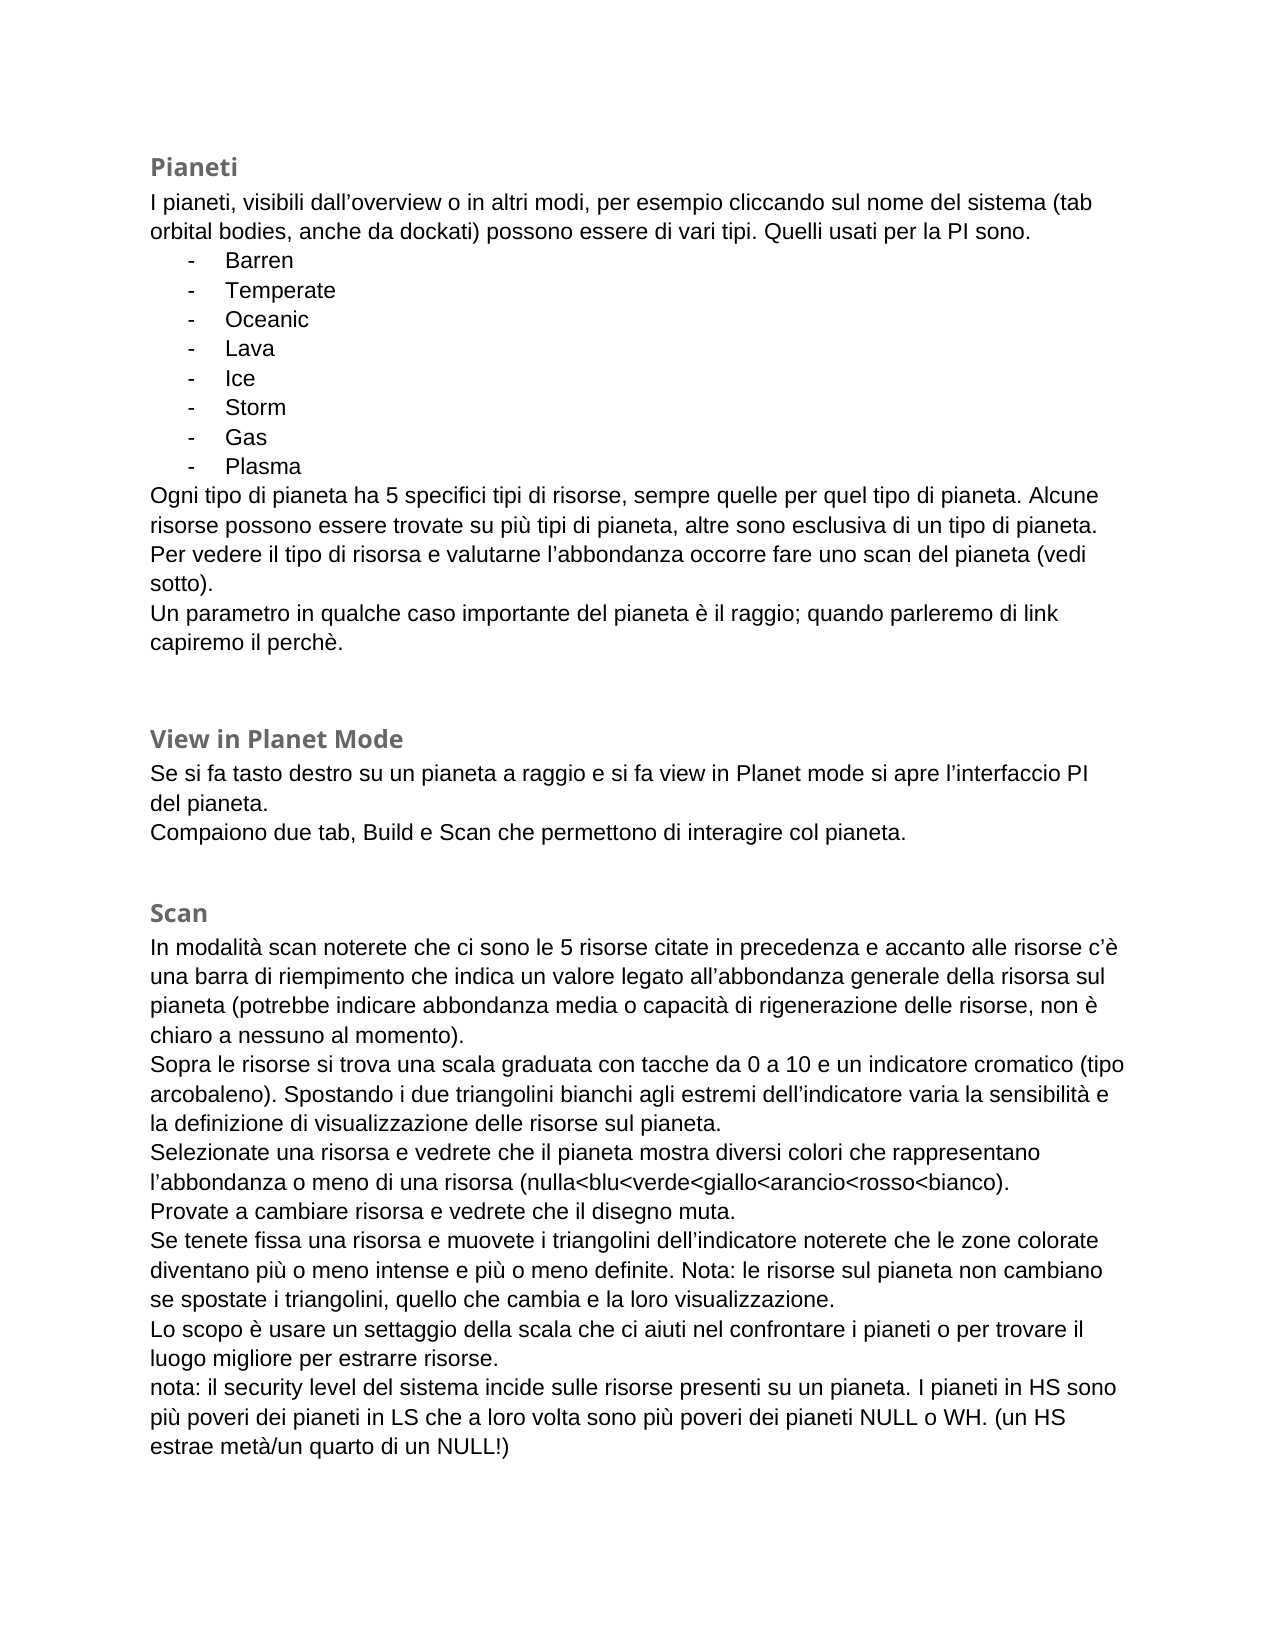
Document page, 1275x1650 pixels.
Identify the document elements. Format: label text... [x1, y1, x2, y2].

text I pianeti, visibili dall’overview o in altri modi, per esempio cliccando sul nome del sistema (tab orbital bodies, anche da dockati) possono essere di vari tipi. Quelli usati per la PI sono. [150, 189, 1125, 244]
text Per vedere il tipo di risorsa e valutarne l’abbondanza occorre fare uno scan del pianeta (vedi sotto). [150, 542, 1125, 597]
text Ogni tipo di pianeta ha 5 specifici tipi di risorse, sempre quelle per quel tipo di pianeta. Alcune risorse possono essere trovate su più tipi di pianeta, altre sono esclusiva di un tipo di pianeta. [150, 483, 1125, 538]
subtitle View in Planet Mode [150, 722, 1125, 756]
list Oceanic [187, 307, 1125, 332]
text Compaiono due tab, Build e Scan che permettono di interagire col pianeta. [150, 820, 1125, 845]
subtitle Scan [150, 895, 1125, 929]
text Se tenete fissa una risorsa e muovete i triangolini dell’indicatore noterete che le zone colorate diventano più o meno intense e più o meno definite. Nota: le risorse sul pianeta non cambiano se spostate i triangolini, quello che cambia e la loro visualizzazione. [150, 1228, 1125, 1312]
list Storm [187, 395, 1125, 420]
list Temperate [187, 277, 1125, 303]
list Gas [187, 424, 1125, 450]
text Un parametro in qualche caso importante del pianeta è il raggio; quando parleremo di link capiremo il perchè. [150, 600, 1125, 655]
list Plasma [187, 453, 1125, 479]
list Lava [187, 336, 1125, 362]
text Lo scopo è usare un settaggio della scala che ci aiuti nel confrontare i pianeti o per trovare il luogo migliore per estrarre risorse. [150, 1316, 1125, 1371]
list Barren [187, 248, 1125, 273]
text Se si fa tasto destro su un pianeta a raggio e si fa view in Planet mode si apre l’interfaccio PI del pianeta. [150, 761, 1125, 816]
subtitle Pianeti [150, 150, 1125, 184]
text Provate a cambiare risorsa e vedrete che il disegno muta. [150, 1199, 1125, 1224]
text Selezionate una risorsa e vedrete che il pianeta mostra diversi colori che rappresentano l’abbondanza o meno di una risorsa (nulla<blu<verde<giallo<arancio<rosso<bianco). [150, 1140, 1125, 1195]
list Ice [187, 365, 1125, 391]
text nota: il security level del sistema incide sulle risorse presenti su un pianeta. I pianeti in HS sono più poveri dei pianeti in LS che a loro volta sono più poveri dei pianeti NULL o WH. (un HS estrae metà/un quarto di un NULL!) [150, 1375, 1125, 1459]
text Sopra le risorse si trova una scala graduata con tacche da 0 a 10 e un indicatore cromatico (tipo arcobaleno). Spostando i due triangolini bianchi agli estremi dell’indicatore varia la sensibilità e la definizione di visualizzazione delle risorse sul pianeta. [150, 1052, 1125, 1136]
text In modalità scan noterete che ci sono le 5 risorse citate in precedenza e accanto alle risorse c’è una barra di riempimento che indica un valore legato all’abbondanza generale della risorsa sul pianeta (potrebbe indicare abbondanza media o capacità di rigenerazione delle risorse, non è chiaro a nessuno al momento). [150, 934, 1125, 1048]
